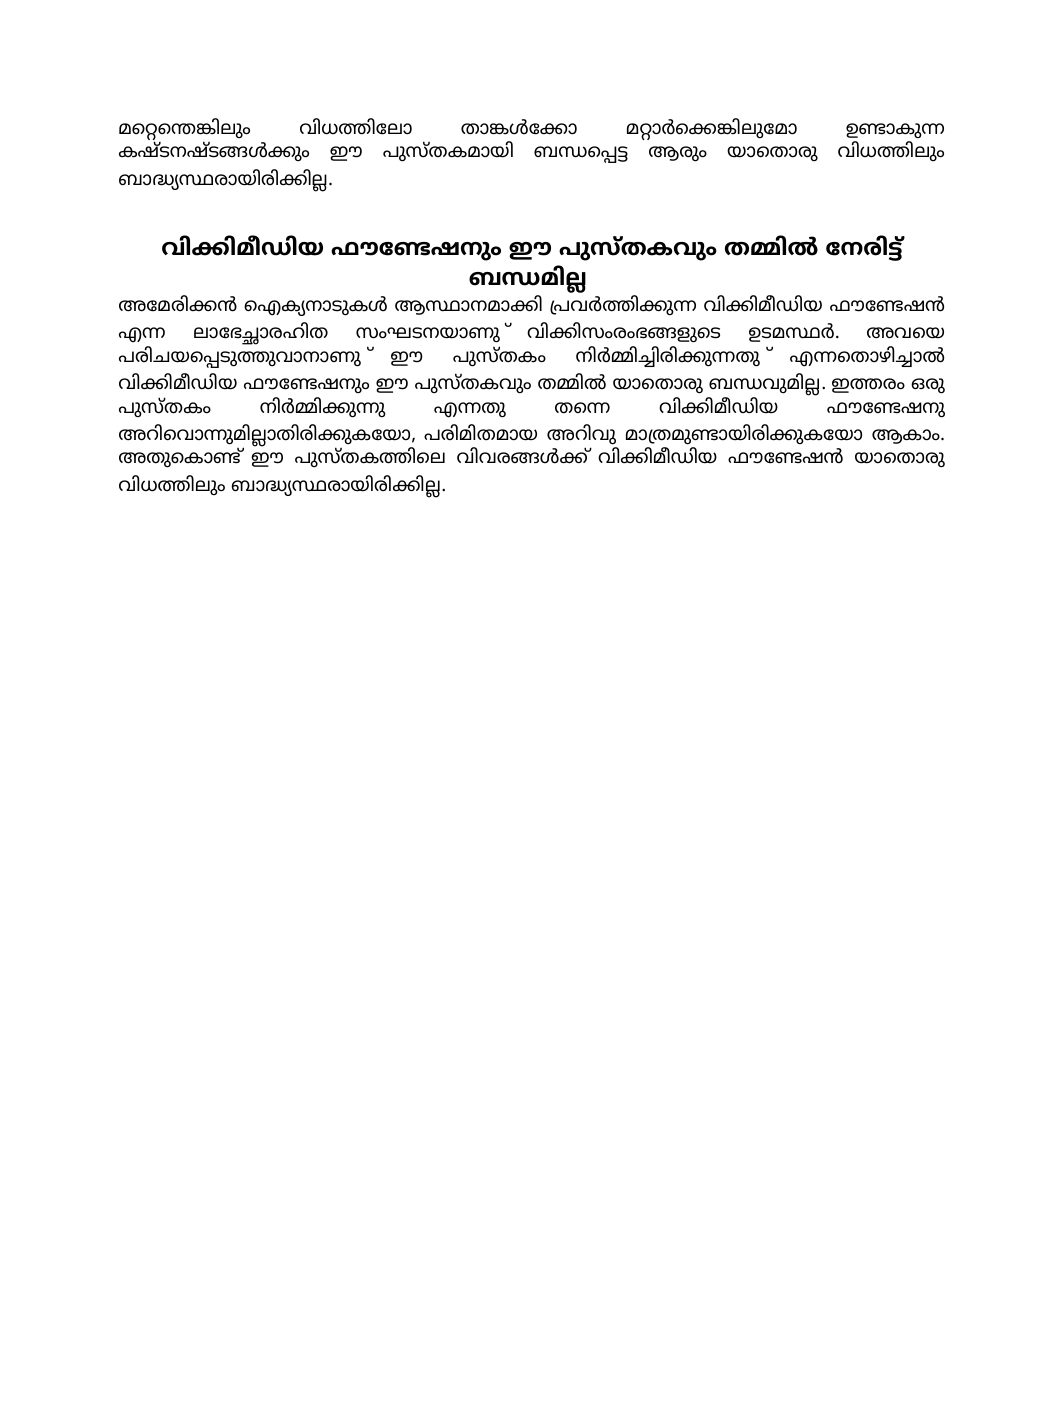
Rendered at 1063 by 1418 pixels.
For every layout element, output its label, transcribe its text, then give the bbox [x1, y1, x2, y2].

text അമേരിക്കന്‍ ഐക്യനാടുകള്‍ ആസ്ഥാനമാക്കി പ്രവര്‍ത്തിക്കുന്ന വിക്കിമീഡിയ ഫൗണ്ടേഷന്‍ എന്ന ലാഭേച്ഛാരഹിത സംഘടനയാണു് വിക്കിസംരംഭങ്ങളുടെ ഉടമസ്ഥർ. അവയെ പരിചയപ്പെടുത്തുവാനാണു് ഈ പുസ്തകം നിർമ്മിച്ചിരിക്കുന്നതു് എന്നതൊഴിച്ചാല്‍ വിക്കിമീഡിയ ഫൗണ്ടേഷനും ഈ പുസ്തകവും തമ്മില്‍ യാതൊരു ബന്ധവുമില്ല. ഇത്തരം ഒരു പുസ്തകം നിര്‍മ്മിക്കുന്നു എന്നതു തന്നെ വിക്കിമീഡിയ ഫൗണ്ടേഷനു അറിവൊന്നുമില്ലാതിരിക്കുകയോ, പരിമിതമായ അറിവു മാത്രമുണ്ടായിരിക്കുകയോ ആകാം. അതുകൊണ്ട് ഈ പുസ്തകത്തിലെ വിവരങ്ങള്‍ക്ക് വിക്കിമീഡിയ ഫൗണ്ടേഷന്‍ യാതൊരു വിധത്തിലും ബാദ്ധ്യസ്ഥരായിരിക്കില്ല. [118, 295, 945, 498]
text വിക്കിമീഡിയ ഫൗണ്ടേഷനും ഈ പുസ്തകവും തമ്മില്‍ നേരിട്ട് ബന്ധമില്ല [118, 236, 945, 295]
text മറ്റെന്തെങ്കിലും വിധത്തിലോ താങ്കൾക്കോ മറ്റാർക്കെങ്കിലുമോ ഉണ്ടാകുന്ന കഷ്ടനഷ്ടങ്ങൾക്കും ഈ പുസ്തകമായി ബന്ധപ്പെട്ട ആരും യാതൊരു വിധത്തിലും ബാദ്ധ്യസ്ഥരായിരിക്കില്ല. [118, 118, 945, 192]
